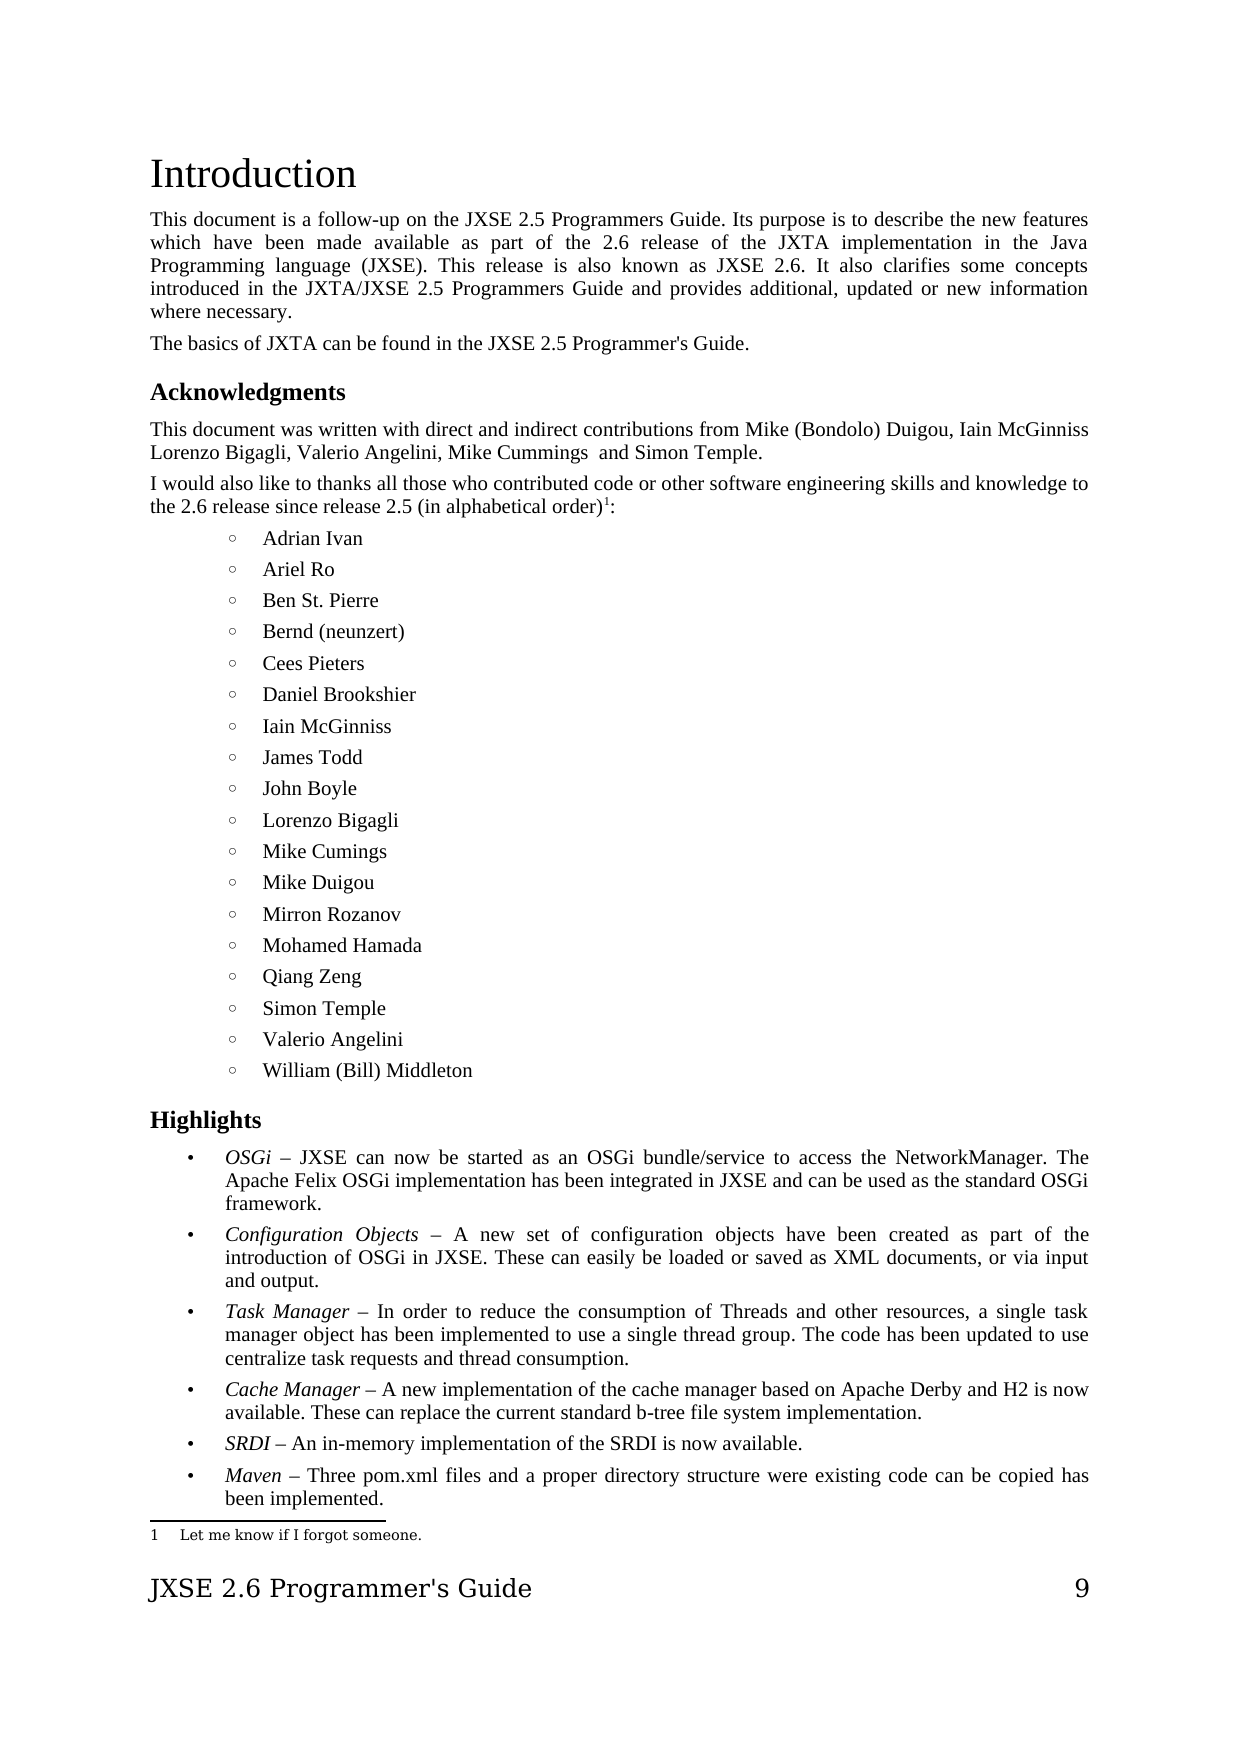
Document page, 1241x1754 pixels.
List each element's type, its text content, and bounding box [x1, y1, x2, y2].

list Daniel Brookshier [225, 683, 1090, 706]
list SRDI – An in-memory implementation of the SRDI is now available. [187, 1432, 1090, 1455]
list OSGi – JXSE can now be started as an OSGi bundle/service to access the NetworkManager. The Apache Felix OSGi implementation has been integrated in JXSE and can be used as the standard OSGi framework. [187, 1146, 1090, 1214]
list Ariel Ro [225, 558, 1090, 581]
list William (Bill) Middleton [225, 1059, 1090, 1082]
list Mohamed Hamada [225, 934, 1090, 957]
list Ben St. Pierre [225, 589, 1090, 612]
text Acknowledgments [150, 378, 1090, 406]
list Cees Pieters [225, 652, 1090, 675]
list Configuration Objects – A new set of configuration objects have been created as part of the introduction of OSGi in JXSE. These can easily be loaded or saved as XML documents, or via input and output. [187, 1223, 1090, 1292]
list Adrian Ivan [225, 526, 1090, 549]
list Mike Duigou [225, 871, 1090, 894]
text Highlights [150, 1106, 1090, 1134]
list Mirron Rozanov [225, 903, 1090, 926]
text Let me know if I forgot someone. [150, 1527, 1090, 1544]
text This document is a follow-up on the JXSE 2.5 Programmers Guide. Its purpose is to describe the new features which have been made available as part of the 2.6 release of the JXTA implementation in the Java Programming language (JXSE). This release is also known as JXSE 2.6. It also clarifies some concepts introduced in the JXTA/JXSE 2.5 Programmers Guide and provides additional, updated or new information where necessary. [150, 208, 1090, 323]
list John Boyle [225, 777, 1090, 800]
list Qiang Zeng [225, 965, 1090, 988]
text Introduction [150, 150, 1090, 196]
list Lorenzo Bigagli [225, 808, 1090, 832]
list Valerio Angelini [225, 1028, 1090, 1051]
list Maven – Three pom.xml files and a proper directory structure were existing code can be copied has been implemented. [187, 1463, 1090, 1509]
list James Todd [225, 746, 1090, 769]
list Bernd (neunzert) [225, 620, 1090, 643]
list Simon Temple [225, 997, 1090, 1020]
text The basics of JXTA can be found in the JXSE 2.5 Programmer's Guide. [150, 331, 1090, 354]
text I would also like to thanks all those who contributed code or other software engineering skills and knowledge to the 2.6 release since release 2.5 (in alphabetical order): [150, 472, 1090, 518]
list Mike Cumings [225, 840, 1090, 863]
list Iain McGinniss [225, 714, 1090, 737]
list Task Manager – In order to reduce the consumption of Threads and other resources, a single task manager object has been implemented to use a single thread group. The code has been updated to use centralize task requests and thread consumption. [187, 1300, 1090, 1369]
text This document was written with direct and indirect contributions from Mike (Bondolo) Duigou, Iain McGinniss Lorenzo Bigagli, Valerio Angelini, Mike Cummings and Simon Temple. [150, 418, 1090, 464]
list Cache Manager – A new implementation of the cache manager based on Apache Derby and H2 is now available. These can replace the current standard b-tree file system implementation. [187, 1378, 1090, 1424]
